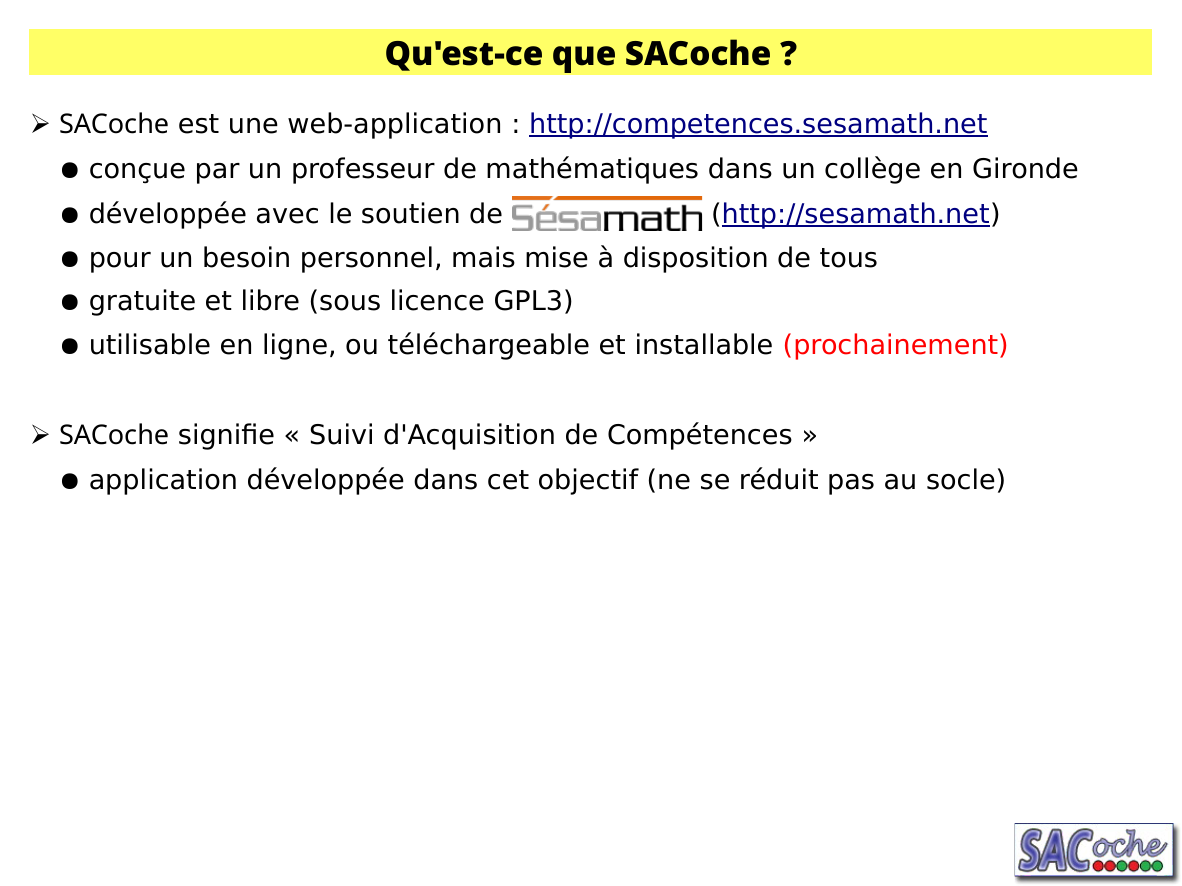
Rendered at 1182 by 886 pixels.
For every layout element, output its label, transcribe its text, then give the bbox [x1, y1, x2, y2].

text Qu'est-ce que SACoche ? [29, 29, 1152, 75]
list application développée dans cet objectif (ne se réduit pas au socle) [59, 464, 1152, 496]
list gratuite et libre (sous licence GPL3) [59, 286, 1152, 317]
picture [512, 196, 703, 231]
list développée avec le soutien de [59, 196, 512, 231]
list pour un besoin personnel, mais mise à disposition de tous [59, 242, 1152, 274]
list SACoche est une web-application : http://competences.sesamath.net [29, 104, 1152, 141]
list (http://sesamath.net) [703, 196, 1152, 231]
list SACoche signifie « Suivi d'Acquisition de Compétences » [29, 416, 1152, 453]
list utilisable en ligne, ou téléchargeable et installable (prochainement) [59, 329, 1152, 361]
picture [1014, 823, 1182, 886]
list conçue par un professeur de mathématiques dans un collège en Gironde [59, 153, 1152, 184]
